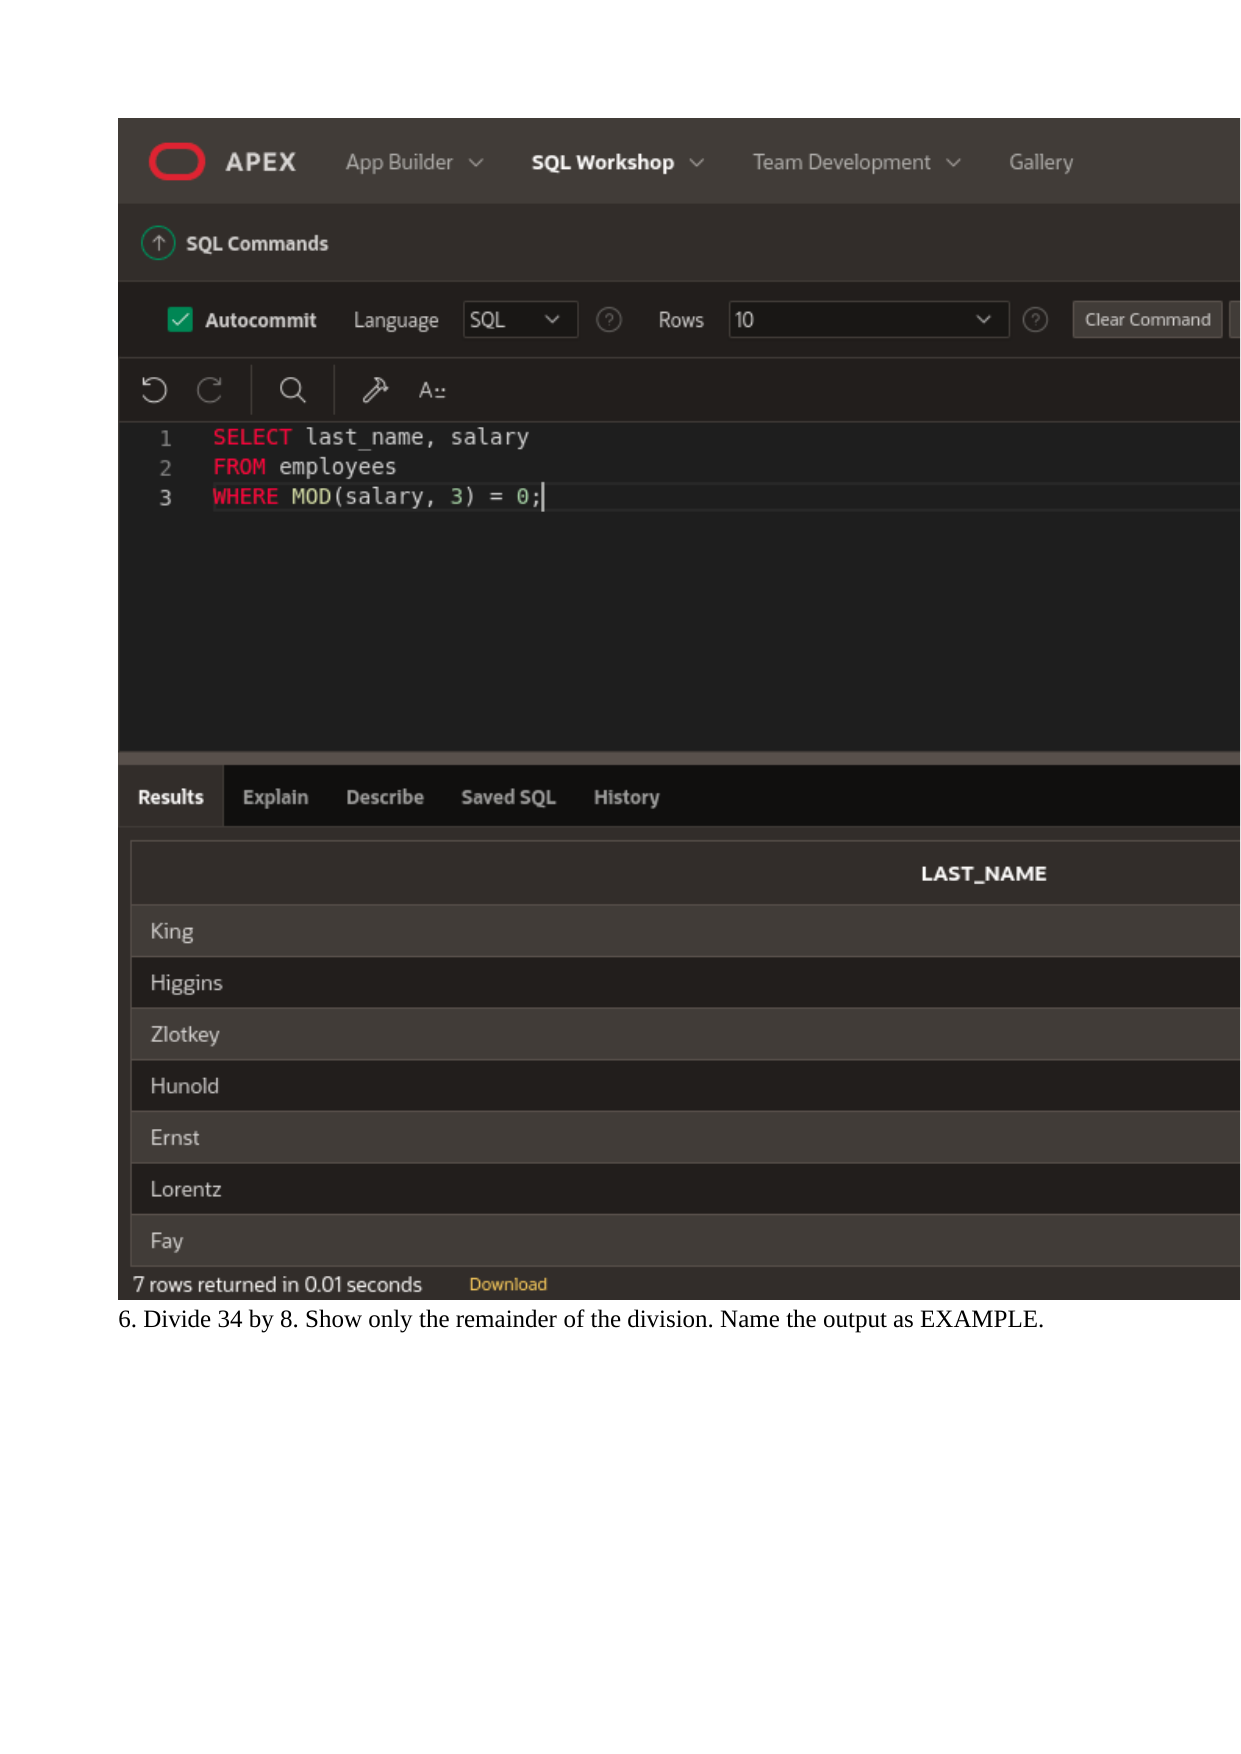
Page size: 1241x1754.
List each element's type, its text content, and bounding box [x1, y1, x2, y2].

picture [118, 118, 1241, 1300]
text 6. Divide 34 by 8. Show only the remainder of the division. Name the output as EXAMPLE. [118, 1304, 1122, 1332]
